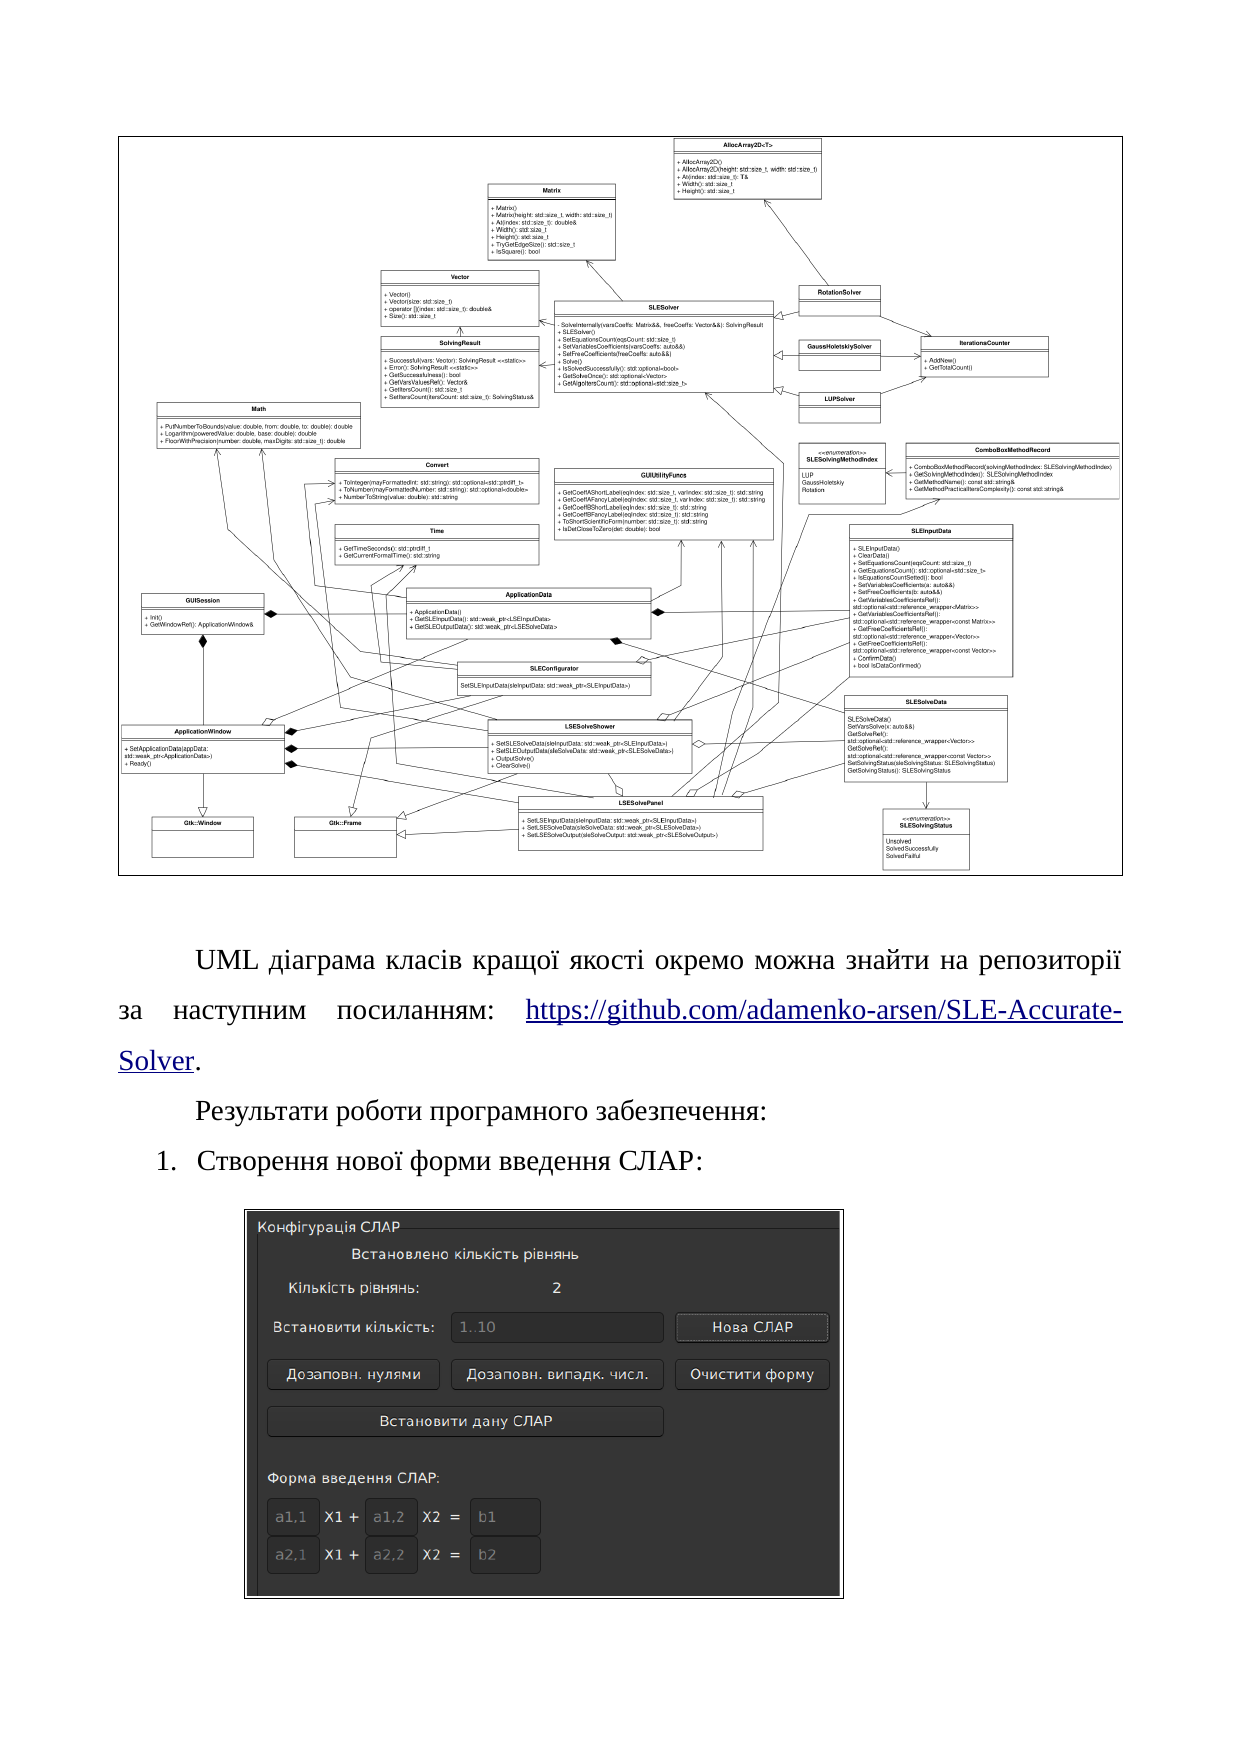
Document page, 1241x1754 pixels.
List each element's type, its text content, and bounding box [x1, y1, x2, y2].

text Результати роботи програмного забезпечення: [118, 1093, 1122, 1127]
text UML діаграма класів кращої якості окремо можна знайти на репозиторії за наступним посиланням: https://github.com/adamenko-arsen/SLE-Accurate-Solver. [118, 942, 1122, 1076]
list Створення нової форми введення СЛАР: [155, 1143, 1122, 1177]
picture [246, 1211, 840, 1596]
picture [121, 138, 1120, 872]
